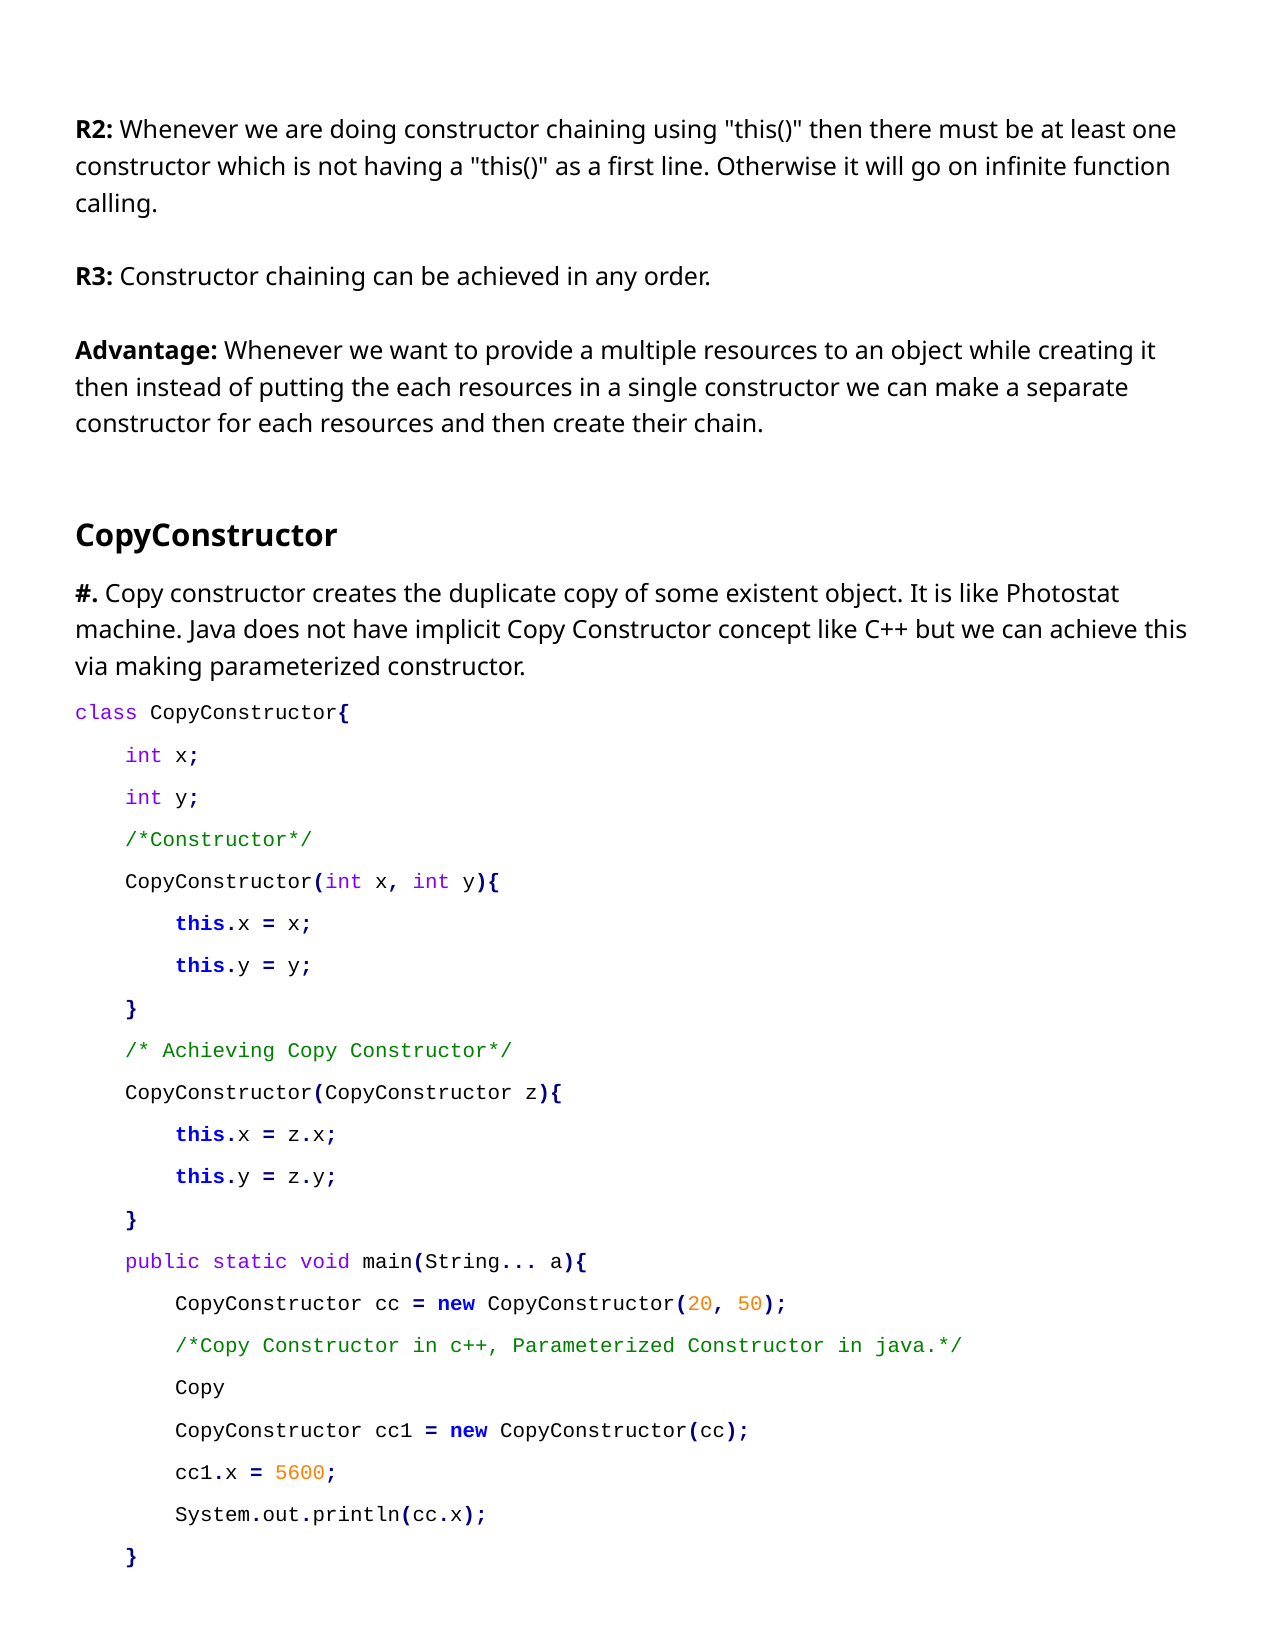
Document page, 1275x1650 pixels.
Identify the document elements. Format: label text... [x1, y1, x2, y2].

text } [75, 1209, 1200, 1232]
text cc1.x = 5600; [75, 1462, 1200, 1485]
text public static void main(String... a){ [75, 1251, 1200, 1274]
text System.out.println(cc.x); [75, 1504, 1200, 1528]
text R2: Whenever we are doing constructor chaining using "this()" then there must be at least one constructor which is not having a "this()" as a first line. Otherwise it will go on infinite function calling. R3: Constructor chaining can be achieved in any order. Advantage: Whenever we want to provide a multiple resources to an object while creating it then instead of putting the each resources in a single constructor we can make a separate constructor for each resources and then create their chain. [75, 75, 1200, 440]
text #. Copy constructor creates the duplicate copy of some existent object. It is like Photostat machine. Java does not have implicit Copy Constructor concept like C++ but we can achieve this via making parameterized constructor. [75, 575, 1200, 683]
text this.y = y; [75, 956, 1200, 979]
text CopyConstructor cc1 = new CopyConstructor(cc); [75, 1419, 1200, 1443]
text /*Constructor*/ [75, 829, 1200, 853]
text } [75, 1546, 1200, 1570]
text CopyConstructor(CopyConstructor z){ [75, 1082, 1200, 1106]
text int x; [75, 744, 1200, 768]
text this.y = z.y; [75, 1166, 1200, 1190]
text class CopyConstructor{ [75, 702, 1200, 726]
text CopyConstructor [75, 513, 1200, 555]
text /* Achieving Copy Constructor*/ [75, 1040, 1200, 1063]
text this.x = x; [75, 913, 1200, 937]
text int y; [75, 787, 1200, 810]
text CopyConstructor(int x, int y){ [75, 871, 1200, 895]
text } [75, 998, 1200, 1021]
text /*Copy Constructor in c++, Parameterized Constructor in java.*/ [75, 1335, 1200, 1359]
text CopyConstructor cc = new CopyConstructor(20, 50); [75, 1293, 1200, 1317]
text Copy [75, 1377, 1200, 1401]
text this.x = z.x; [75, 1124, 1200, 1148]
